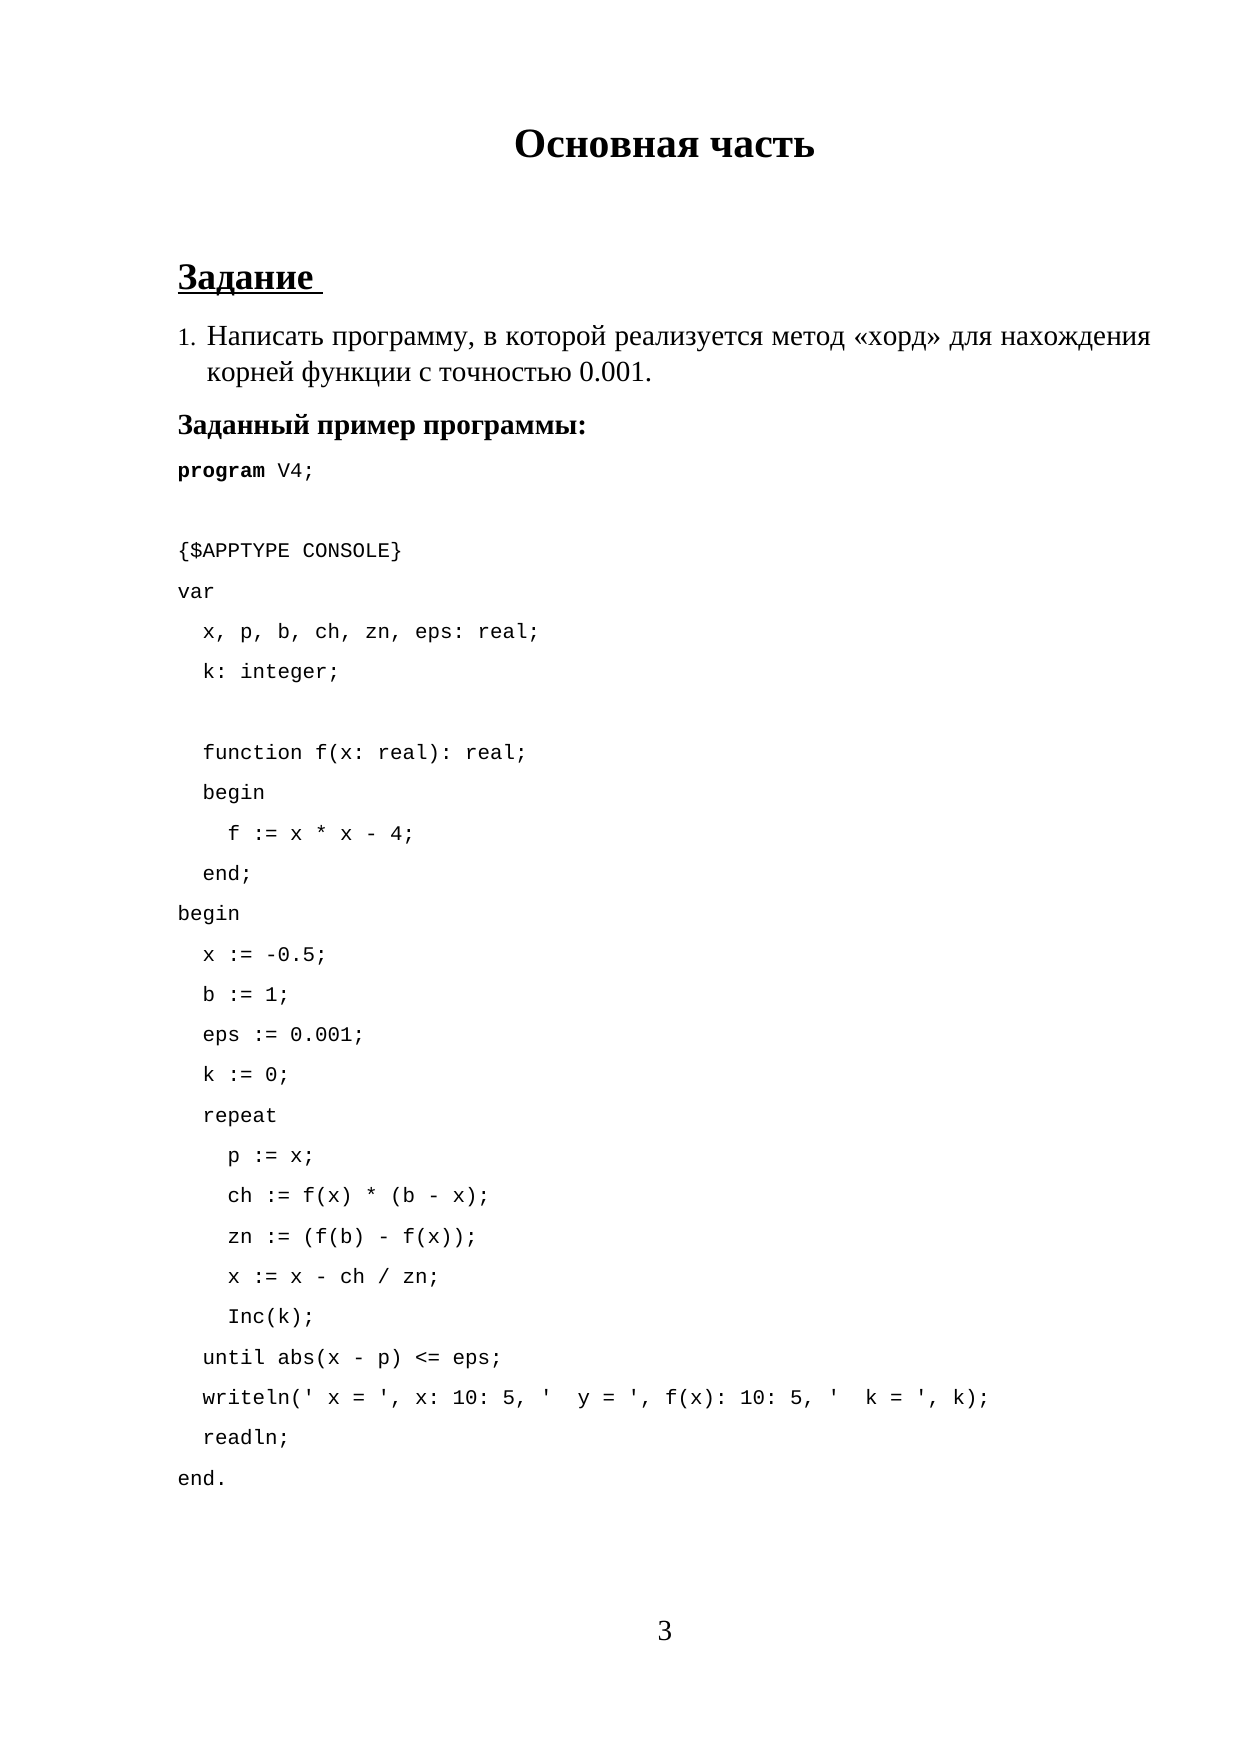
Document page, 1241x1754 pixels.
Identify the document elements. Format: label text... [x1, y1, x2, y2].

text program V4; [177, 460, 1152, 483]
text f := x * x - 4; [177, 823, 1152, 846]
text repeat [177, 1105, 1152, 1128]
text k: integer; [177, 661, 1152, 685]
text x := x - ch / zn; [177, 1266, 1152, 1290]
text {$APPTYPE CONSOLE} [177, 540, 1152, 564]
text begin [177, 903, 1152, 927]
text eps := 0.001; [177, 1024, 1152, 1048]
text Заданный пример программы: [177, 407, 1152, 441]
text x, p, b, ch, zn, eps: real; [177, 621, 1152, 645]
text writeln(' x = ', x: 10: 5, ' y = ', f(x): 10: 5, ' k = ', k); [177, 1387, 1152, 1411]
text Основная часть [177, 118, 1152, 166]
text readln; [177, 1427, 1152, 1451]
text Inc(k); [177, 1306, 1152, 1330]
text ch := f(x) * (b - x); [177, 1185, 1152, 1209]
text var [177, 581, 1152, 604]
text function f(x: real): real; [177, 742, 1152, 766]
text x := -0.5; [177, 943, 1152, 967]
text end. [177, 1468, 1152, 1491]
text zn := (f(b) - f(x)); [177, 1226, 1152, 1249]
list Написать программу, в которой реализуется метод «хорд» для нахождения корней функции с точностью 0.001. [177, 318, 1152, 388]
text begin [177, 782, 1152, 806]
text end; [177, 863, 1152, 887]
text b := 1; [177, 984, 1152, 1007]
text until abs(x - p) <= eps; [177, 1347, 1152, 1370]
text k := 0; [177, 1064, 1152, 1088]
text p := x; [177, 1145, 1152, 1169]
text Задание [177, 255, 1152, 298]
